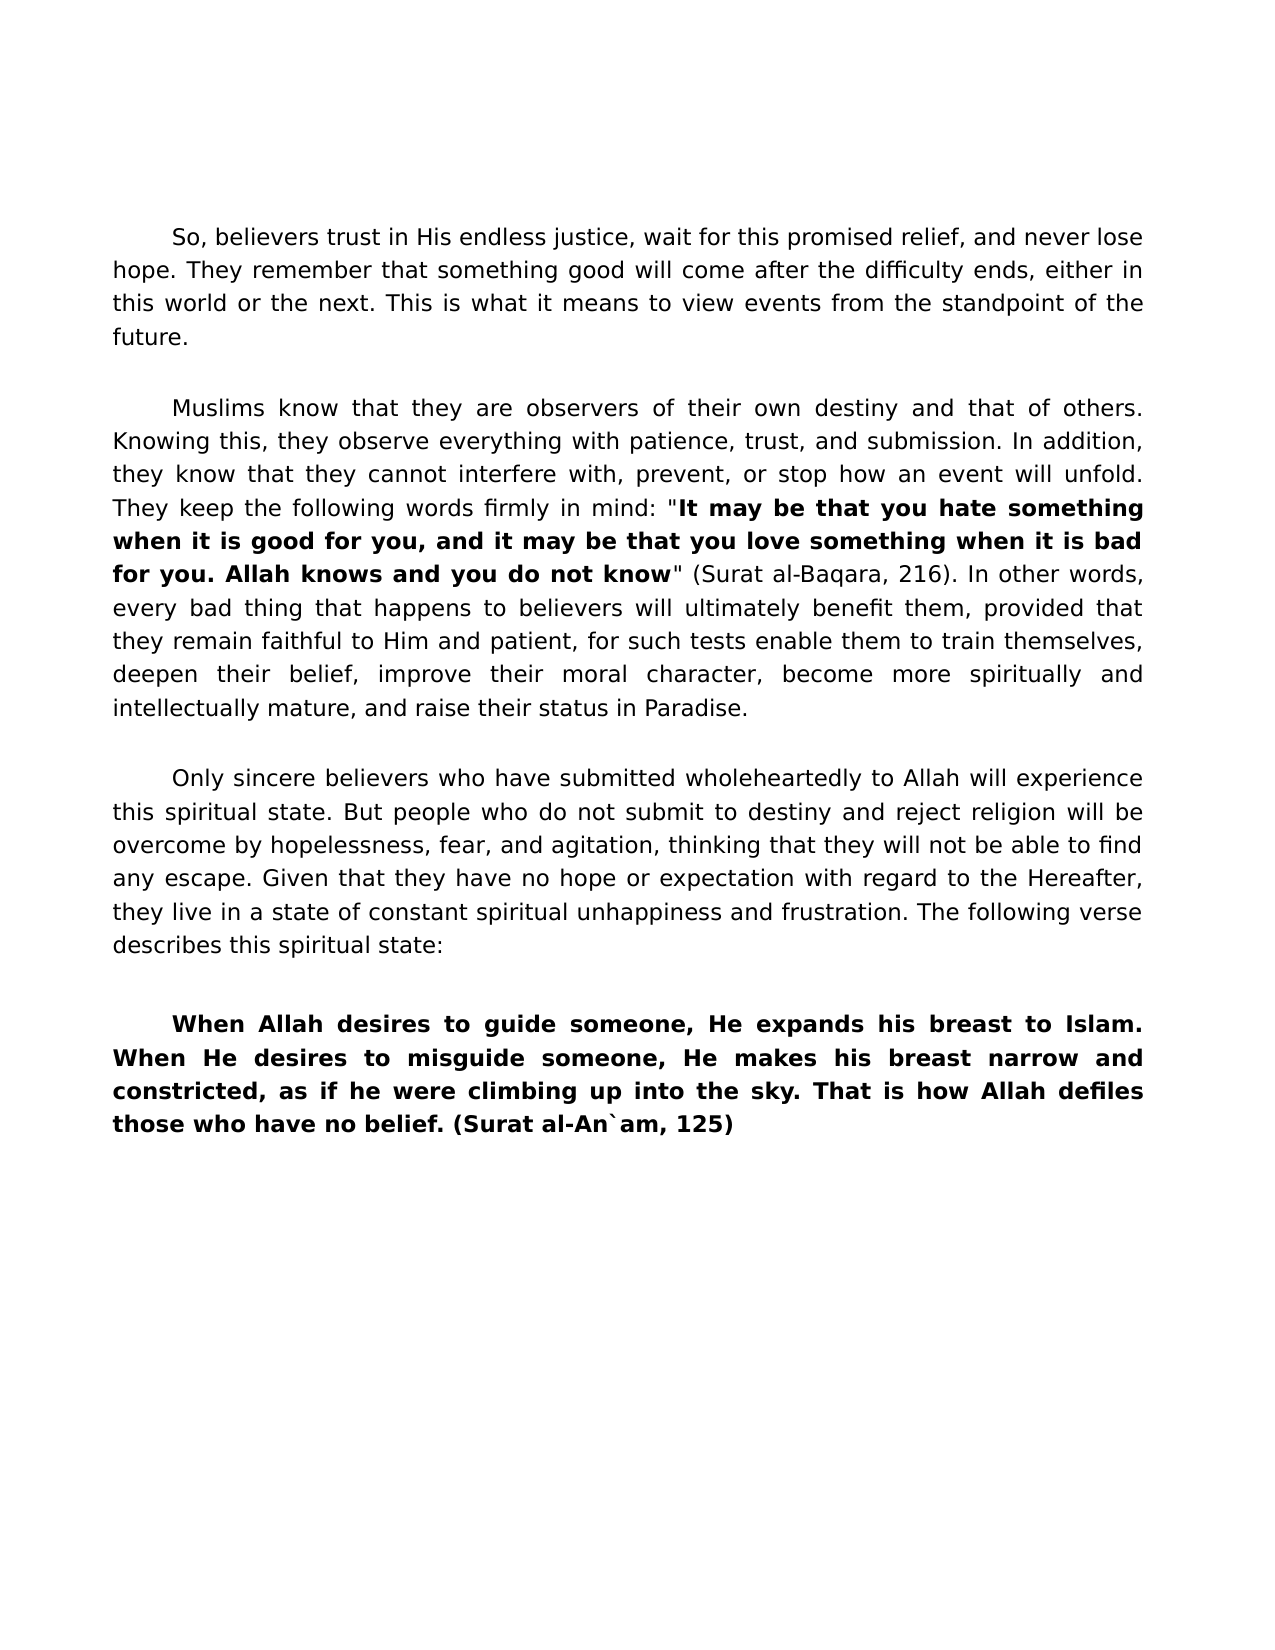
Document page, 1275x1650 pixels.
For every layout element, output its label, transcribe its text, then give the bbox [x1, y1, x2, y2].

text When Allah desires to guide someone, He expands his breast to Islam. When He desires to misguide someone, He makes his breast narrow and constricted, as if he were climbing up into the sky. That is how Allah defiles those who have no belief. (Surat al-An`am, 125) [112, 1006, 1145, 1139]
text So, believers trust in His endless justice, wait for this promised relief, and never lose hope. They remember that something good will come after the difficulty ends, either in this world or the next. This is what it means to view events from the standpoint of the future. [112, 218, 1145, 352]
text Muslims know that they are observers of their own destiny and that of others. Knowing this, they observe everything with patience, trust, and submission. In addition, they know that they cannot interfere with, prevent, or stop how an event will unfold. They keep the following words firmly in mind: "It may be that you hate something when it is good for you, and it may be that you love something when it is bad for you. Allah knows and you do not know" (Surat al-Baqara, 216). In other words, every bad thing that happens to believers will ultimately benefit them, provided that they remain faithful to Him and patient, for such tests enable them to train themselves, deepen their belief, improve their moral character, become more spiritually and intellectually mature, and raise their status in Paradise. [112, 389, 1145, 723]
text Only sincere believers who have submitted wholeheartedly to Allah will experience this spiritual state. But people who do not submit to destiny and reject religion will be overcome by hopelessness, fear, and agitation, thinking that they will not be able to find any escape. Given that they have no hope or expectation with regard to the Hereafter, they live in a state of constant spiritual unhappiness and frustration. The following verse describes this spiritual state: [112, 760, 1145, 960]
